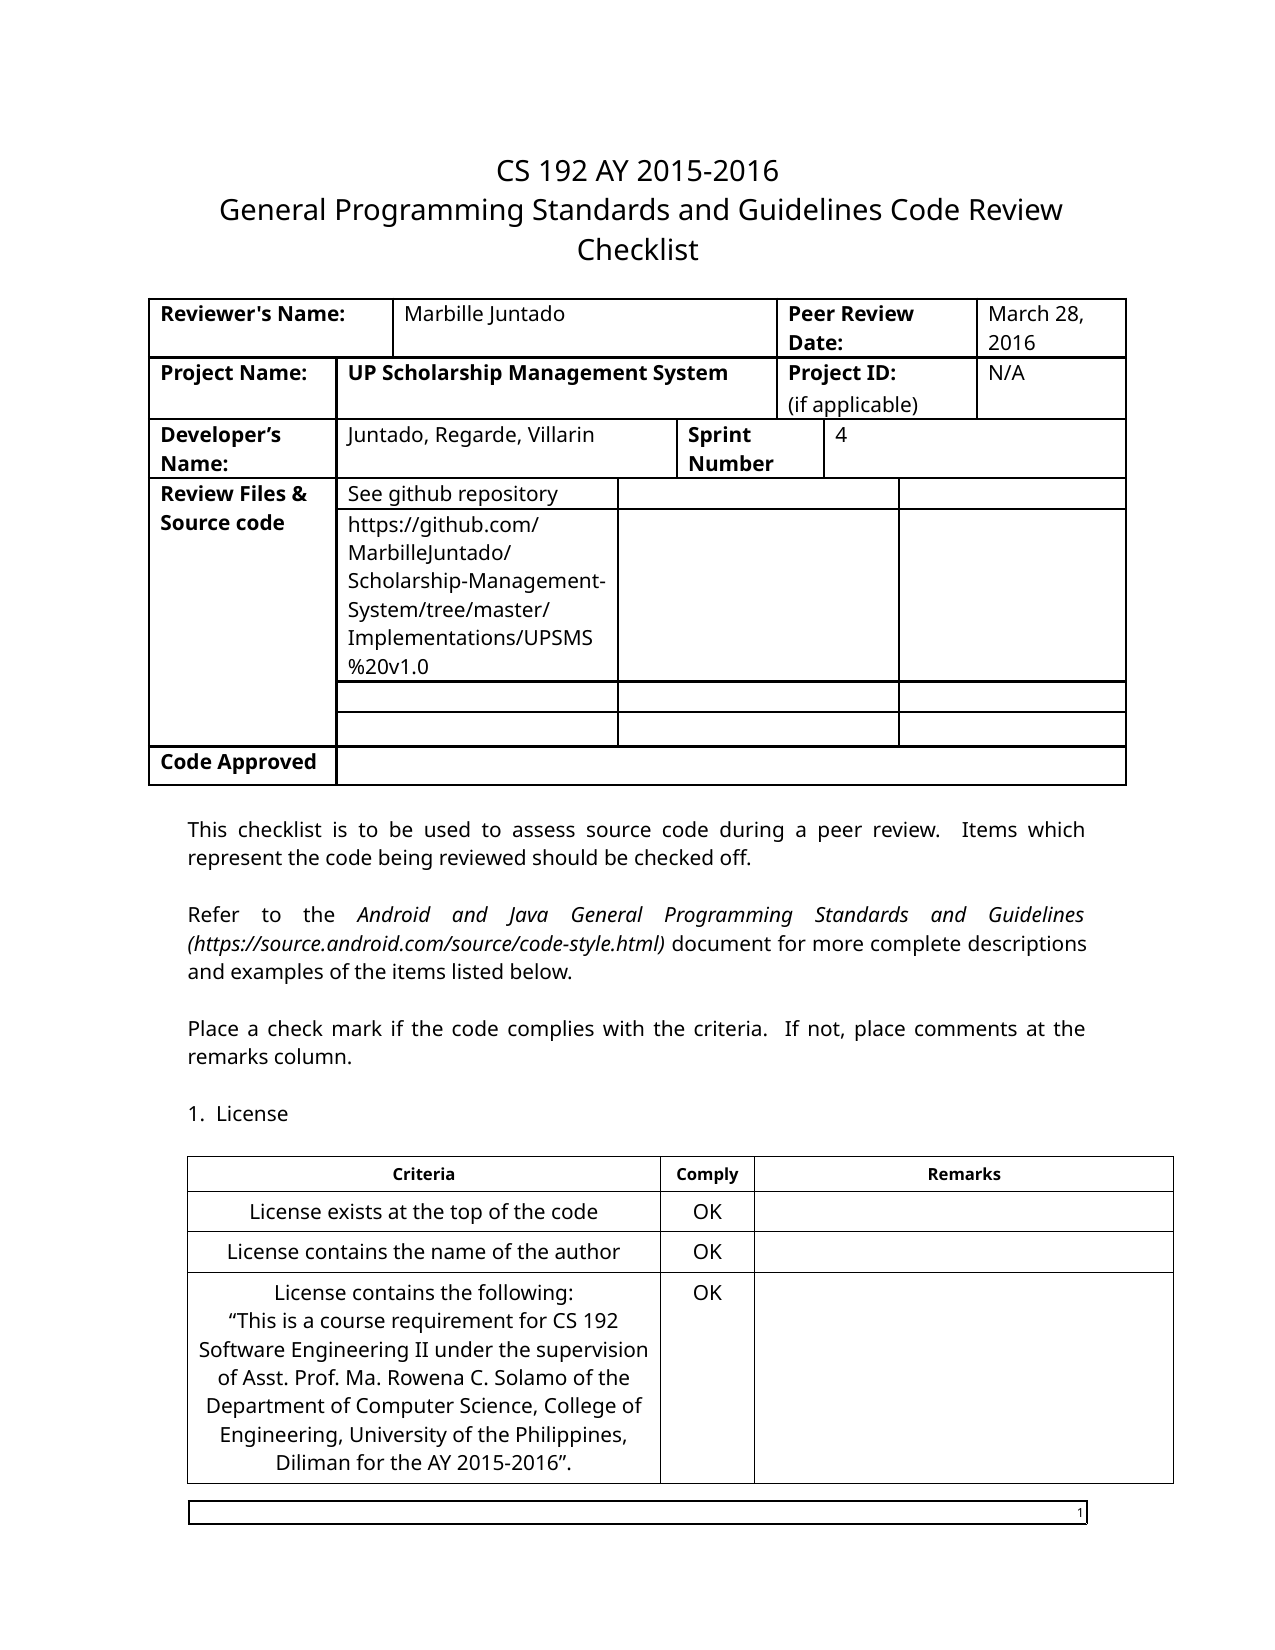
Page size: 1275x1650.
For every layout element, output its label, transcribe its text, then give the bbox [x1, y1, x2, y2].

table_header Comply [661, 1157, 754, 1191]
table_cell [900, 510, 1125, 680]
table_header Reviewer's Name: [150, 300, 392, 356]
table_cell OK [661, 1273, 754, 1483]
table_cell License exists at the top of the code [188, 1192, 660, 1231]
text General Programming Standards and Guidelines Code Review Checklist [187, 190, 1087, 269]
table_cell [338, 683, 617, 711]
table_cell [619, 510, 898, 680]
table_cell [619, 713, 898, 745]
table_cell [338, 748, 1125, 784]
table_cell [755, 1192, 1173, 1231]
table_cell https://github.com/MarbilleJuntado/Scholarship-Management-System/tree/master/Implementations/UPSMS%20v1.0 [338, 510, 617, 680]
table_cell Sprint Number [678, 420, 823, 477]
table_cell Code Approved [150, 748, 335, 784]
table_cell [900, 479, 1125, 508]
table_cell Project ID: [778, 359, 976, 388]
text Refer to the Android and Java General Programming Standards and Guidelines (https://source.android.com/source/code-style.html) document for more complete descriptions and examples of the items listed below. [187, 900, 1087, 986]
table_header Criteria [188, 1157, 660, 1191]
text CS 192 AY 2015-2016 [187, 150, 1087, 190]
table_cell Juntado, Regarde, Villarin [338, 420, 676, 477]
table_cell Project Name: [150, 359, 335, 418]
text Place a check mark if the code complies with the criteria. If not, place comments at the remarks column. [187, 1014, 1087, 1071]
text This checklist is to be used to assess source code during a peer review. Items which represent the code being reviewed should be checked off. [187, 815, 1087, 872]
table_cell [900, 713, 1125, 745]
table_cell License contains the name of the author [188, 1232, 660, 1272]
table_cell [900, 683, 1125, 711]
table_cell [619, 479, 898, 508]
table_header Remarks [755, 1157, 1173, 1191]
table_cell [755, 1273, 1173, 1483]
table_cell Developer’s Name: [150, 420, 335, 477]
table_cell UP Scholarship Management System [338, 359, 776, 418]
table_cell [619, 683, 898, 711]
table_cell License contains the following: “This is a course requirement for CS 192 Software Engineering II under the supervision of Asst. Prof. Ma. Rowena C. Solamo of the Department of Computer Science, College of Engineering, University of the Philippines, Diliman for the AY 2015-2016”. [188, 1273, 660, 1483]
table_cell (if applicable) [778, 388, 976, 418]
table_cell OK [661, 1192, 754, 1231]
table_cell OK [661, 1232, 754, 1272]
table_header Marbille Juntado [394, 300, 776, 356]
text 1. License [187, 1099, 1087, 1128]
table_header March 28, 2016 [978, 300, 1125, 356]
table_header Peer Review Date: [778, 300, 976, 356]
table_cell Review Files & Source code [150, 479, 335, 745]
table_cell See github repository [338, 479, 617, 508]
table_cell [755, 1232, 1173, 1272]
table_cell N/A [978, 359, 1125, 418]
table_cell 4 [825, 420, 1125, 477]
table_cell [338, 713, 617, 745]
